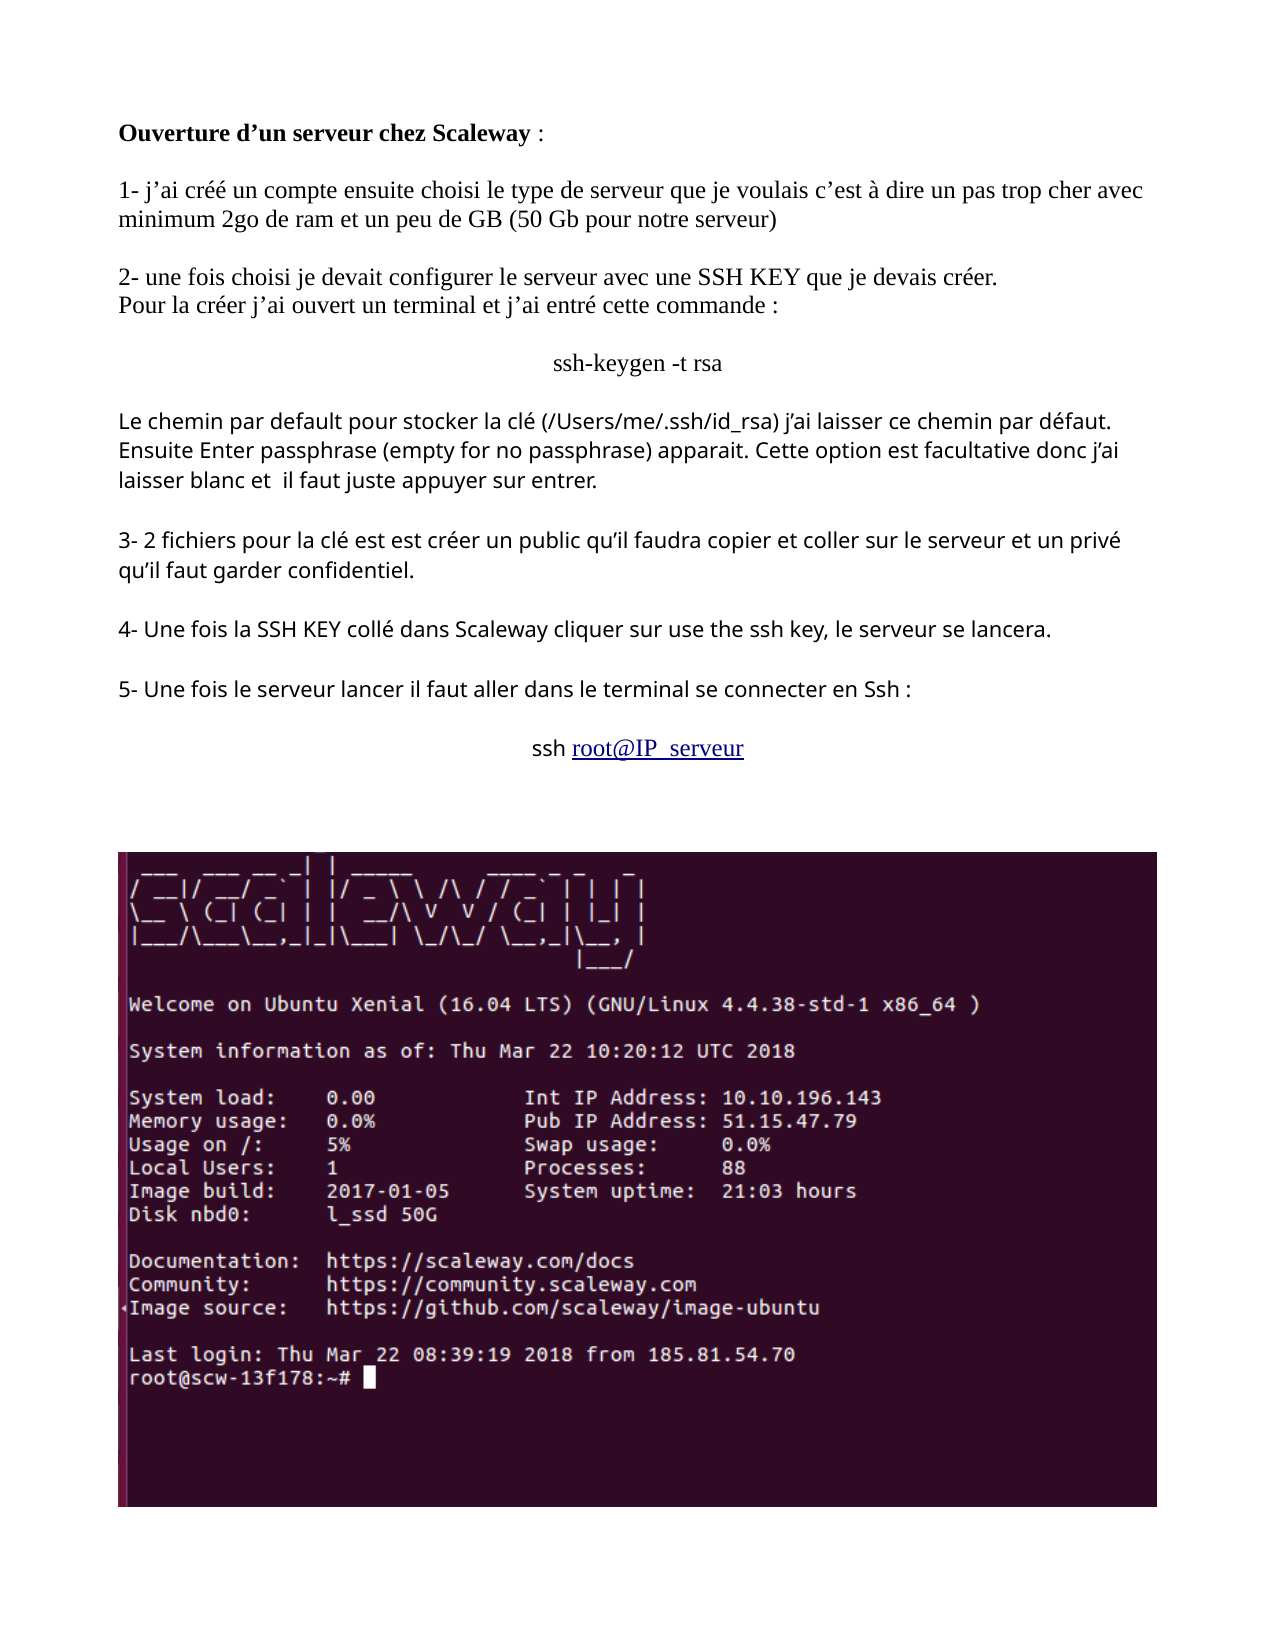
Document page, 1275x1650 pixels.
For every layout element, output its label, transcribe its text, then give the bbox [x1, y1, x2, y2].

text 2- une fois choisi je devait configurer le serveur avec une SSH KEY que je devais créer. [118, 262, 1157, 291]
text Pour la créer j’ai ouvert un terminal et j’ai entré cette commande : [118, 291, 1157, 319]
text Le chemin par default pour stocker la clé (/Users/me/.ssh/id_rsa) j’ai laisser ce chemin par défaut. Ensuite Enter passphrase (empty for no passphrase) apparait. Cette option est facultative donc j’ai laisser blanc et il faut juste appuyer sur entrer. [118, 406, 1157, 495]
text Ouverture d’un serveur chez Scaleway : [118, 118, 1157, 147]
text ssh-keygen -t rsa [118, 348, 1157, 377]
text 4- Une fois la SSH KEY collé dans Scaleway cliquer sur use the ssh key, le serveur se lancera. [118, 614, 1157, 644]
text 3- 2 fichiers pour la clé est est créer un public qu’il faudra copier et coller sur le serveur et un privé qu’il faut garder confidentiel. [118, 525, 1157, 584]
text 1- j’ai créé un compte ensuite choisi le type de serveur que je voulais c’est à dire un pas trop cher avec minimum 2go de ram et un peu de GB (50 Gb pour notre serveur) [118, 176, 1157, 233]
text ssh root@IP_serveur [118, 733, 1157, 763]
text 5- Une fois le serveur lancer il faut aller dans le terminal se connecter en Ssh : [118, 674, 1157, 703]
picture [118, 852, 1157, 1507]
